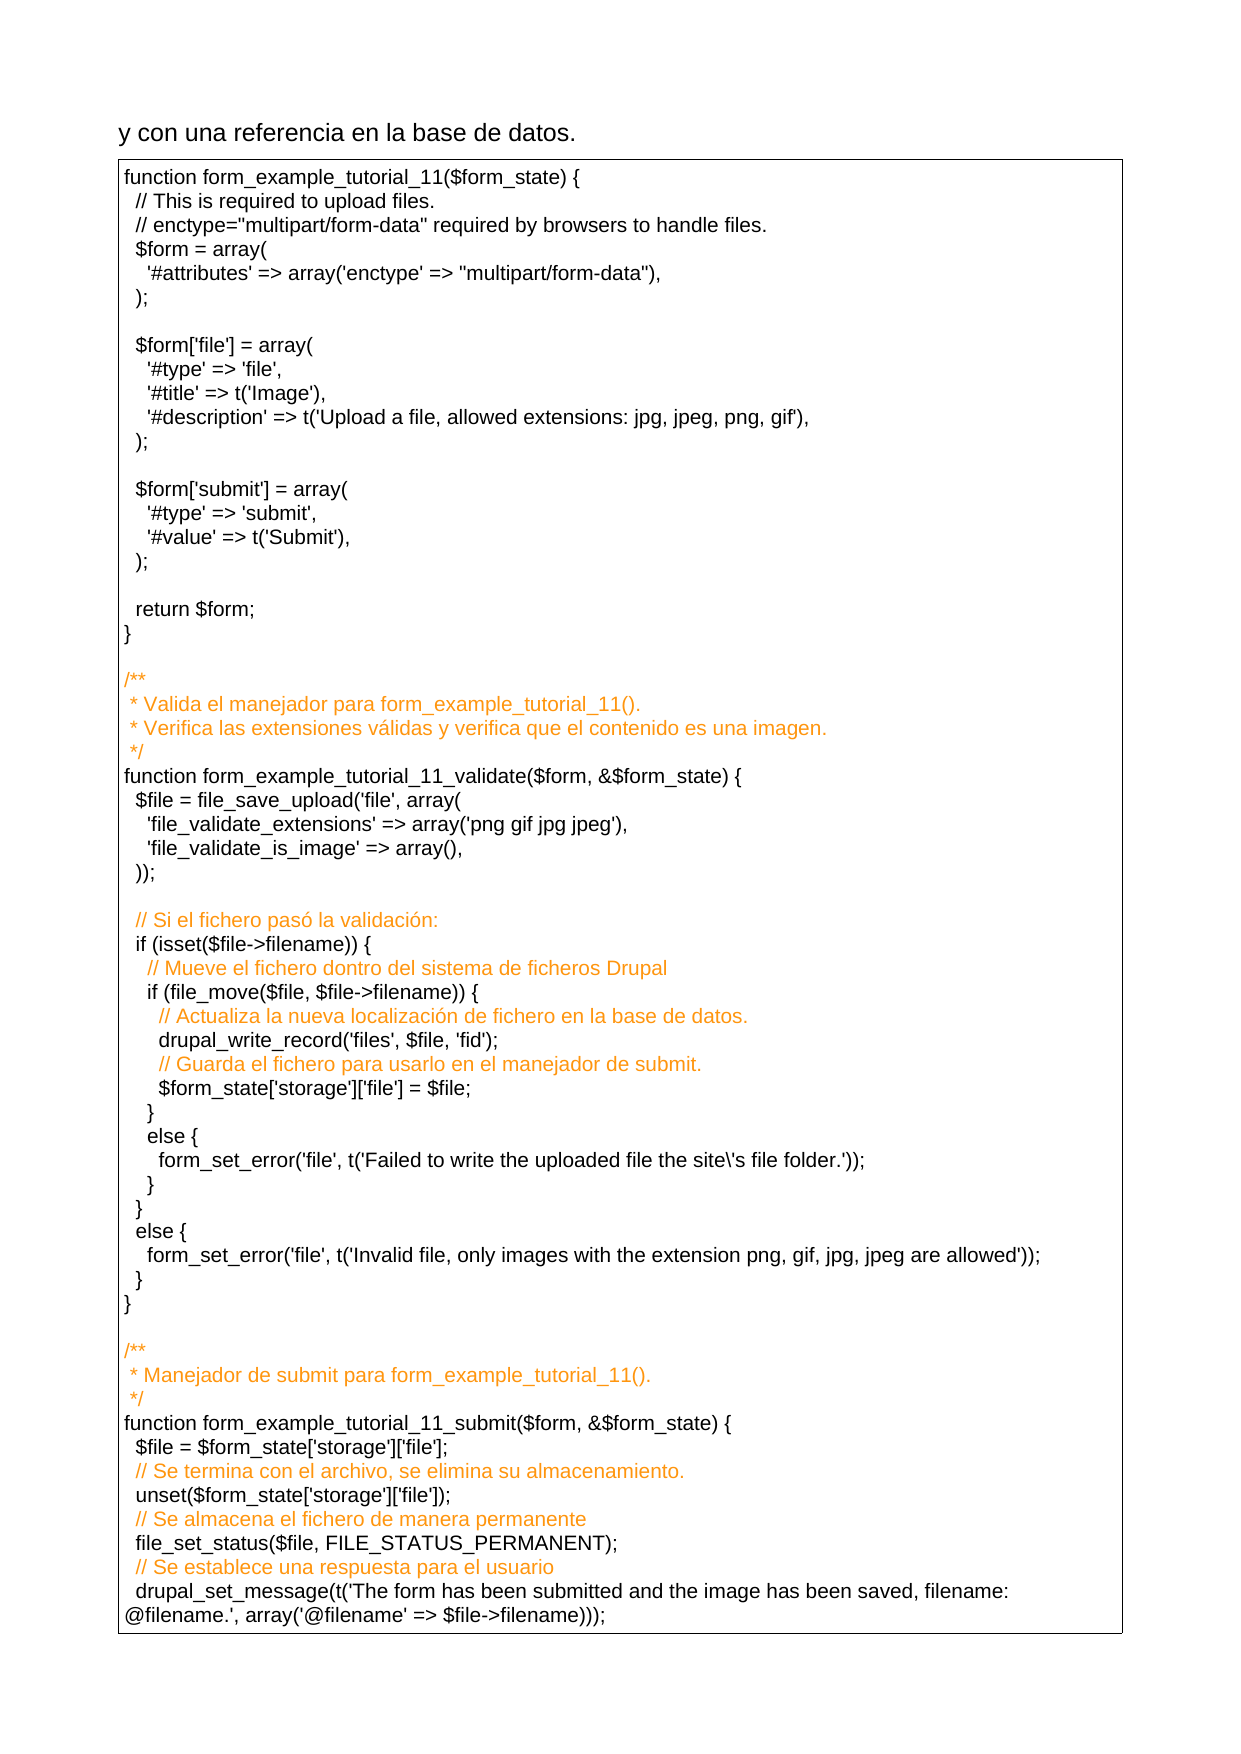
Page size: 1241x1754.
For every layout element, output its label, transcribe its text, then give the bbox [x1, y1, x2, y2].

text y con una referencia en la base de datos. [118, 118, 1122, 147]
table_header function form_example_tutorial_11($form_state) { // This is required to upload files. // enctype="multipart/form-data" required by browsers to handle files. $form = array( '#attributes' => array('enctype' => "multipart/form-data"), ); $form['file'] = array( '#type' => 'file', '#title' => t('Image'), '#description' => t('Upload a file, allowed extensions: jpg, jpeg, png, gif'), ); $form['submit'] = array( '#type' => 'submit', '#value' => t('Submit'), ); return $form; } /** * Valida el manejador para form_example_tutorial_11(). * Verifica las extensiones válidas y verifica que el contenido es una imagen. */ function form_example_tutorial_11_validate($form, &$form_state) { $file = file_save_upload('file', array( 'file_validate_extensions' => array('png gif jpg jpeg'), 'file_validate_is_image' => array(), )); // Si el fichero pasó la validación: if (isset($file->filename)) { // Mueve el fichero dontro del sistema de ficheros Drupal if (file_move($file, $file->filename)) { // Actualiza la nueva localización de fichero en la base de datos. drupal_write_record('files', $file, 'fid'); // Guarda el fichero para usarlo en el manejador de submit. $form_state['storage']['file'] = $file; } else { form_set_error('file', t('Failed to write the uploaded file the site\'s file folder.')); } } else { form_set_error('file', t('Invalid file, only images with the extension png, gif, jpg, jpeg are allowed')); } } /** * Manejador de submit para form_example_tutorial_11(). */ function form_example_tutorial_11_submit($form, &$form_state) { $file = $form_state['storage']['file']; // Se termina con el archivo, se elimina su almacenamiento. unset($form_state['storage']['file']); // Se almacena el fichero de manera permanente file_set_status($file, FILE_STATUS_PERMANENT); // Se establece una respuesta para el usuario drupal_set_message(t('The form has been submitted and the image has been saved, filename: @filename.', array('@filename' => $file->filename))); [119, 160, 1122, 1632]
